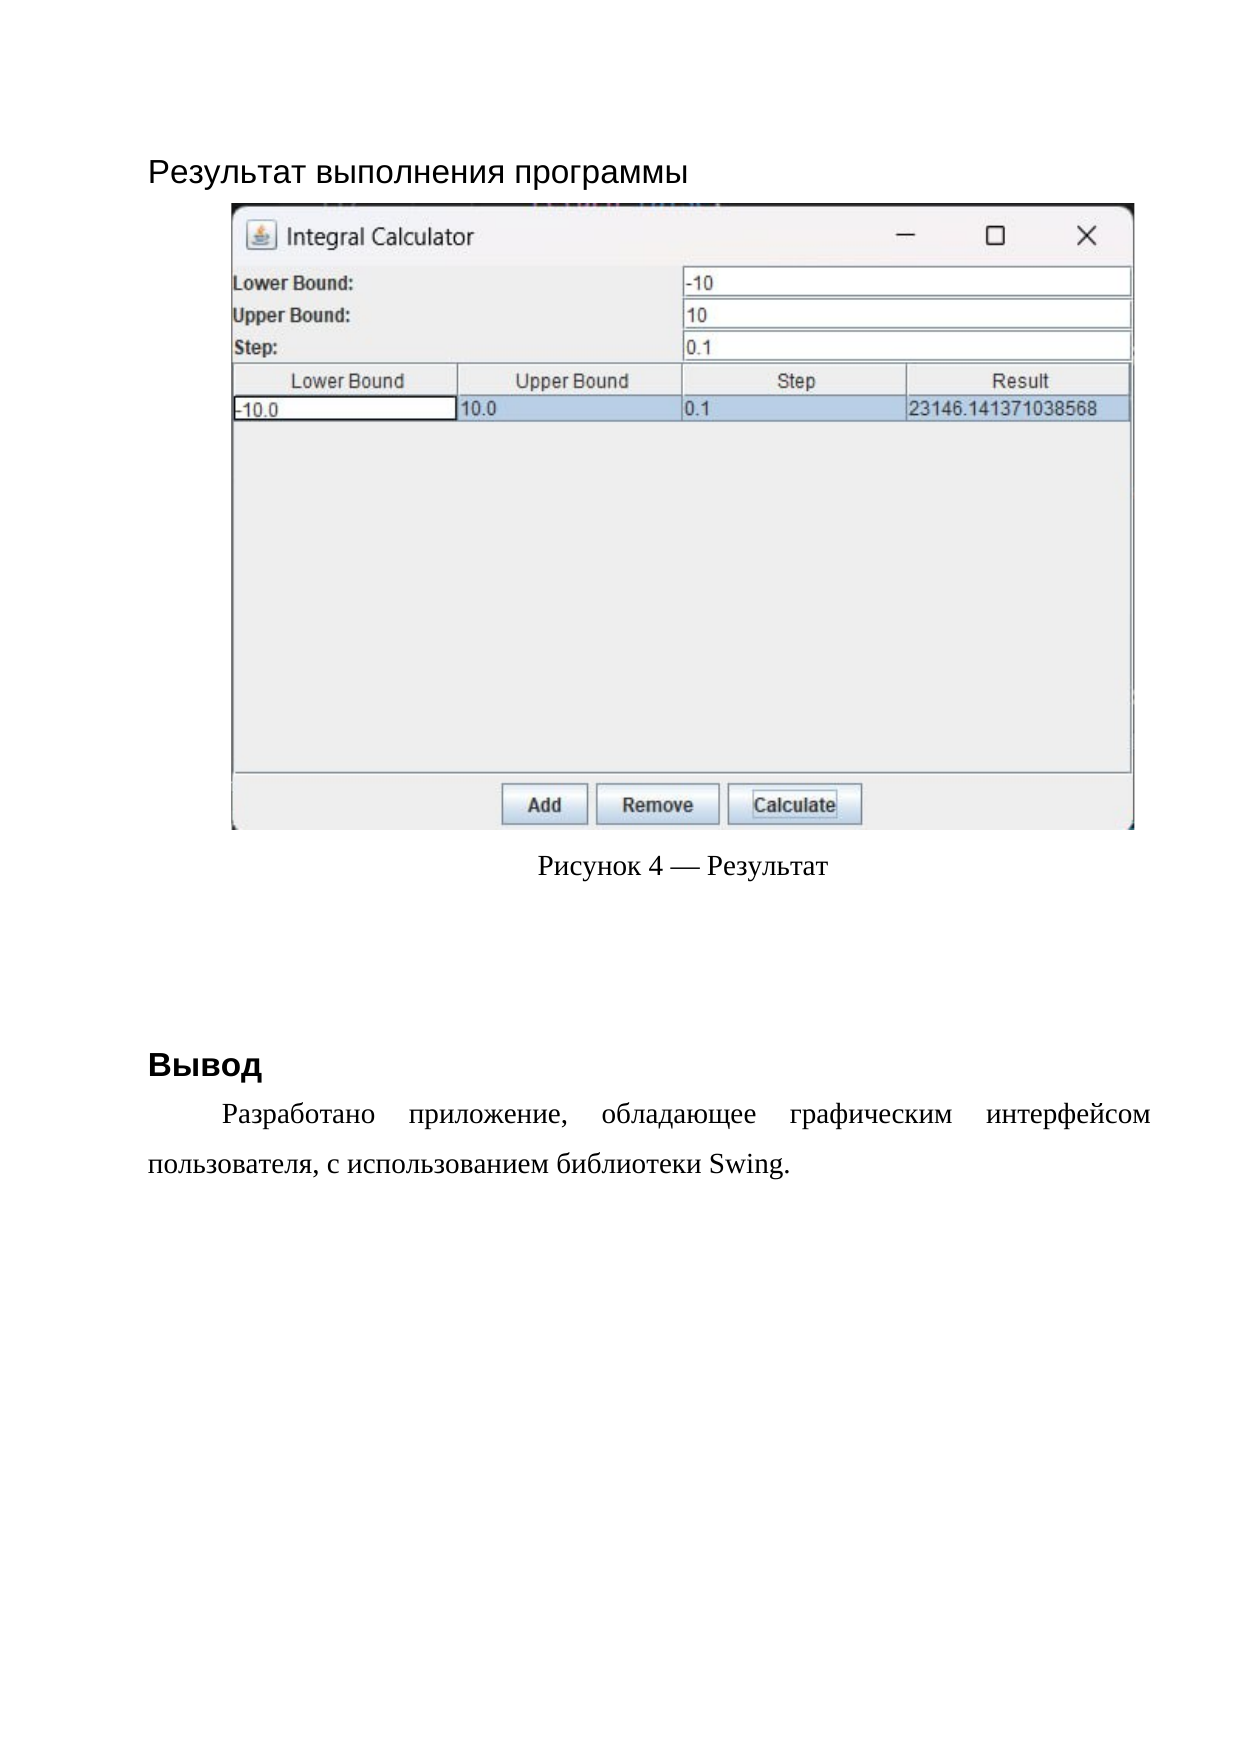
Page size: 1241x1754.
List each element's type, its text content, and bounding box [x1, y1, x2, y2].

picture [231, 203, 1135, 830]
subtitle Вывод [148, 1045, 1152, 1083]
text Рисунок 4 — Результат [148, 848, 1152, 882]
subtitle Результат выполнения программы [148, 152, 1152, 191]
text Разработано приложение, обладающее графическим интерфейсом пользователя, с использованием библиотеки Swing. [148, 1096, 1152, 1179]
